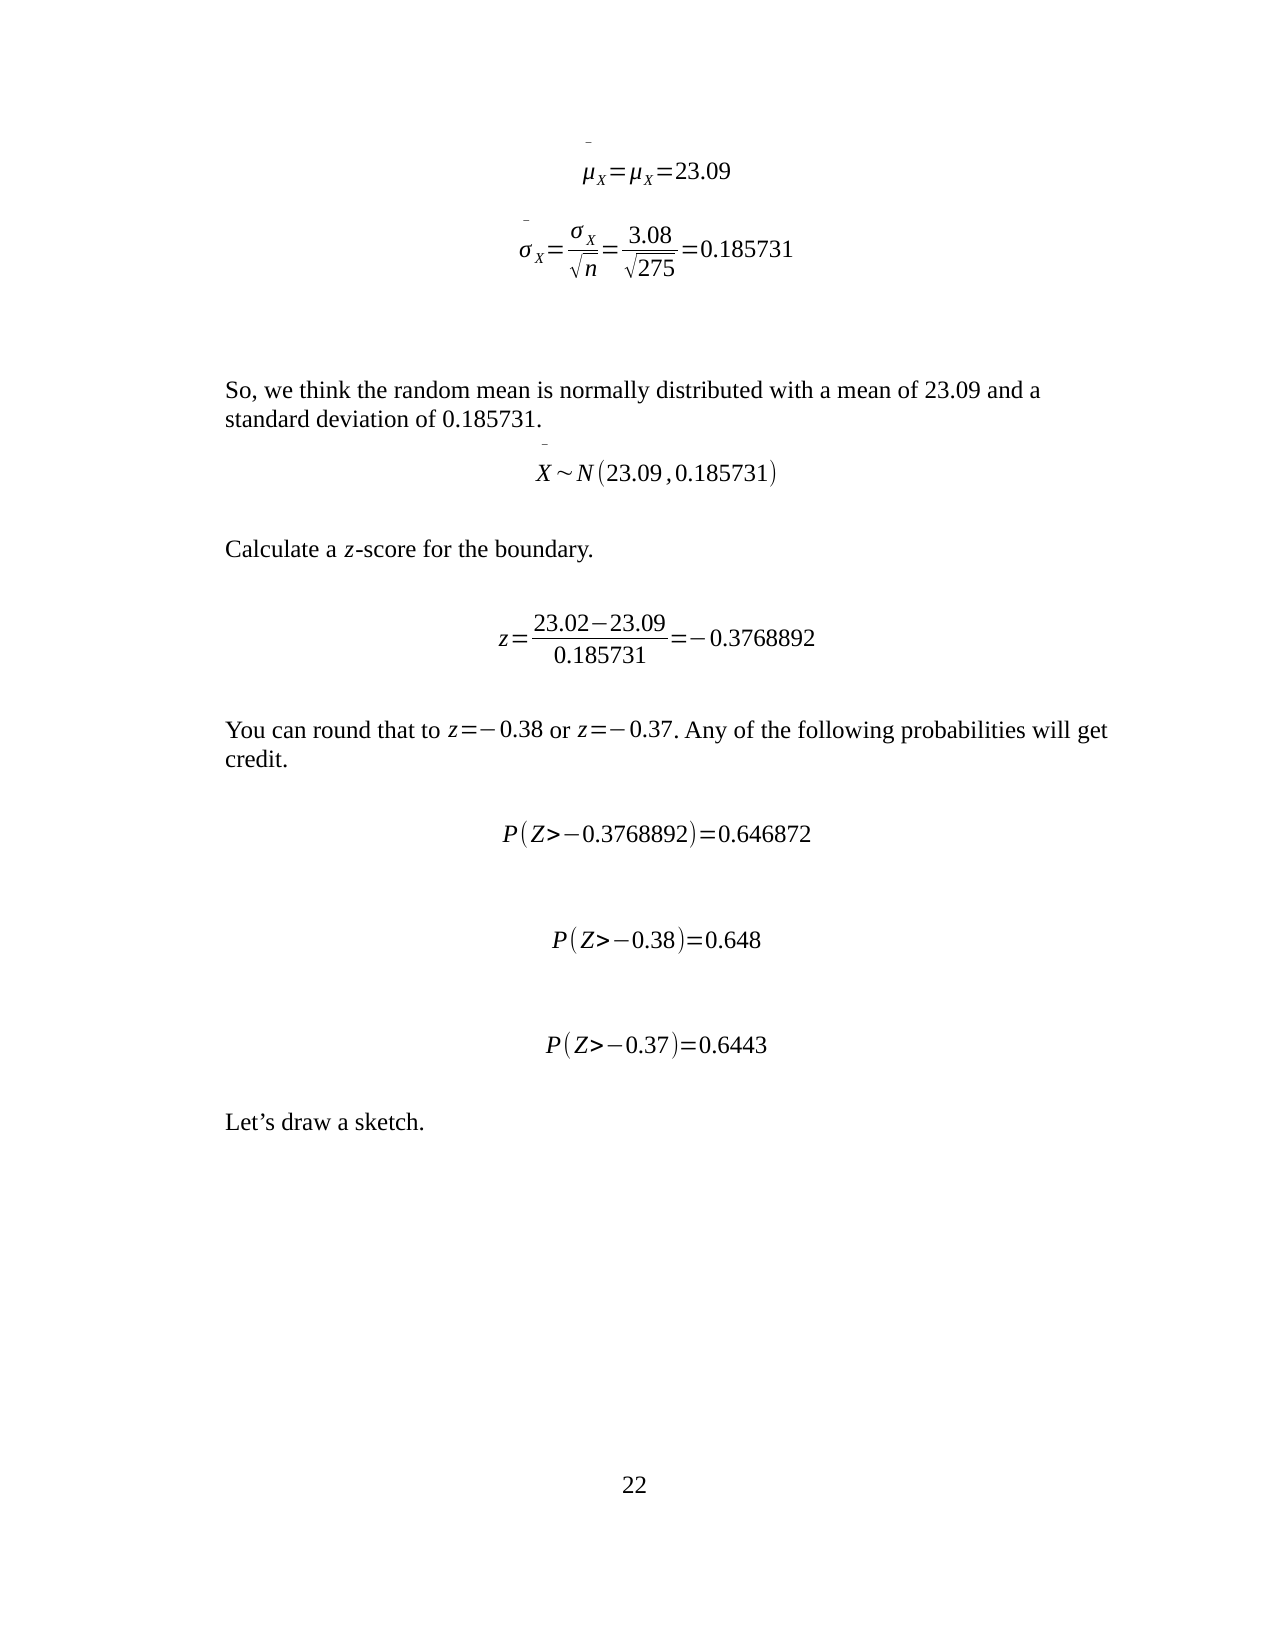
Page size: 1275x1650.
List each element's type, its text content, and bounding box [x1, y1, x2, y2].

list Calculate a -score for the boundary. [187, 534, 1125, 563]
list You can round that to or . Any of the following probabilities will get credit. [187, 716, 1125, 773]
list Let’s draw a sketch. [187, 1107, 1125, 1136]
list So, we think the random mean is normally distributed with a mean of 23.09 and a standard deviation of 0.185731. [187, 375, 1125, 433]
